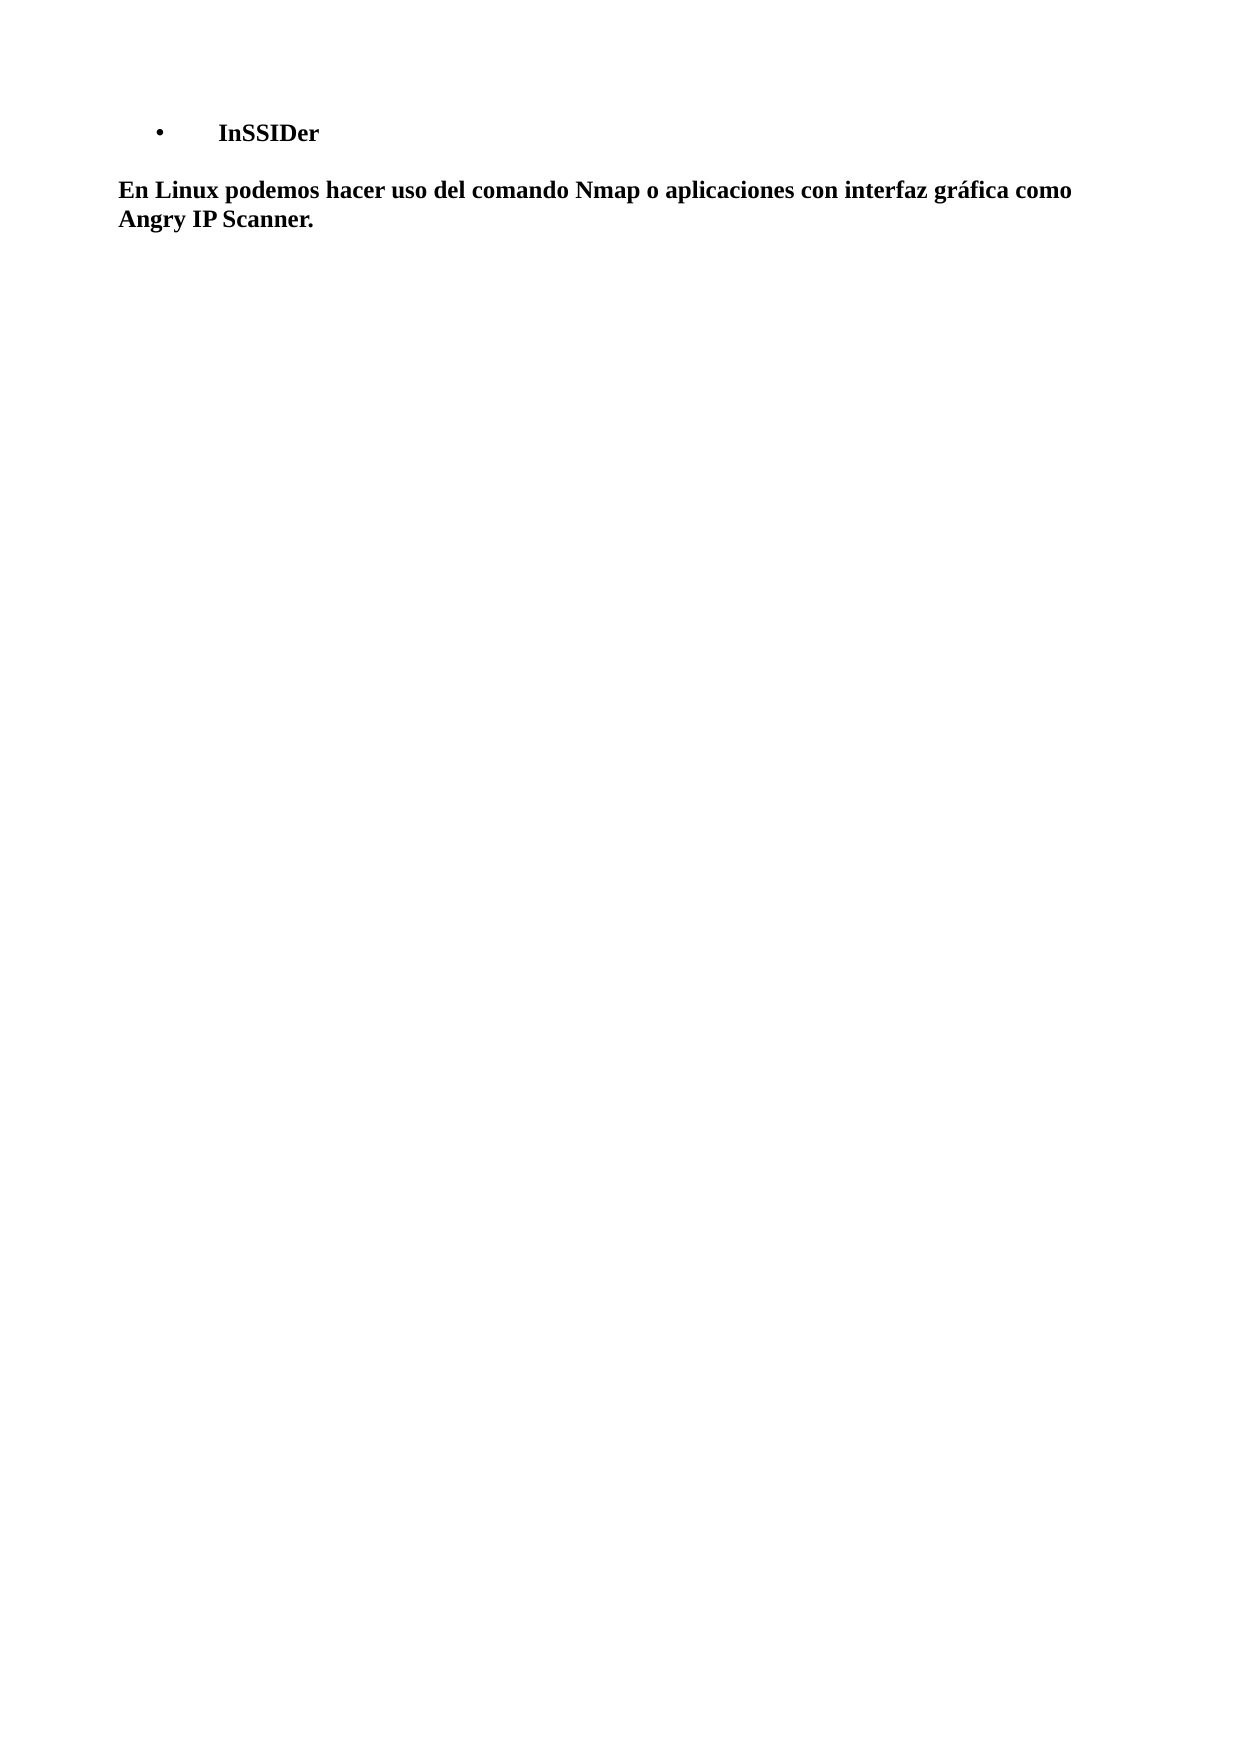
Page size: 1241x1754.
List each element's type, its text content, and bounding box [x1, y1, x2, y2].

text En Linux podemos hacer uso del comando Nmap o aplicaciones con interfaz gráfica como Angry IP Scanner. [118, 176, 1122, 233]
list InSSIDer [156, 118, 1122, 147]
